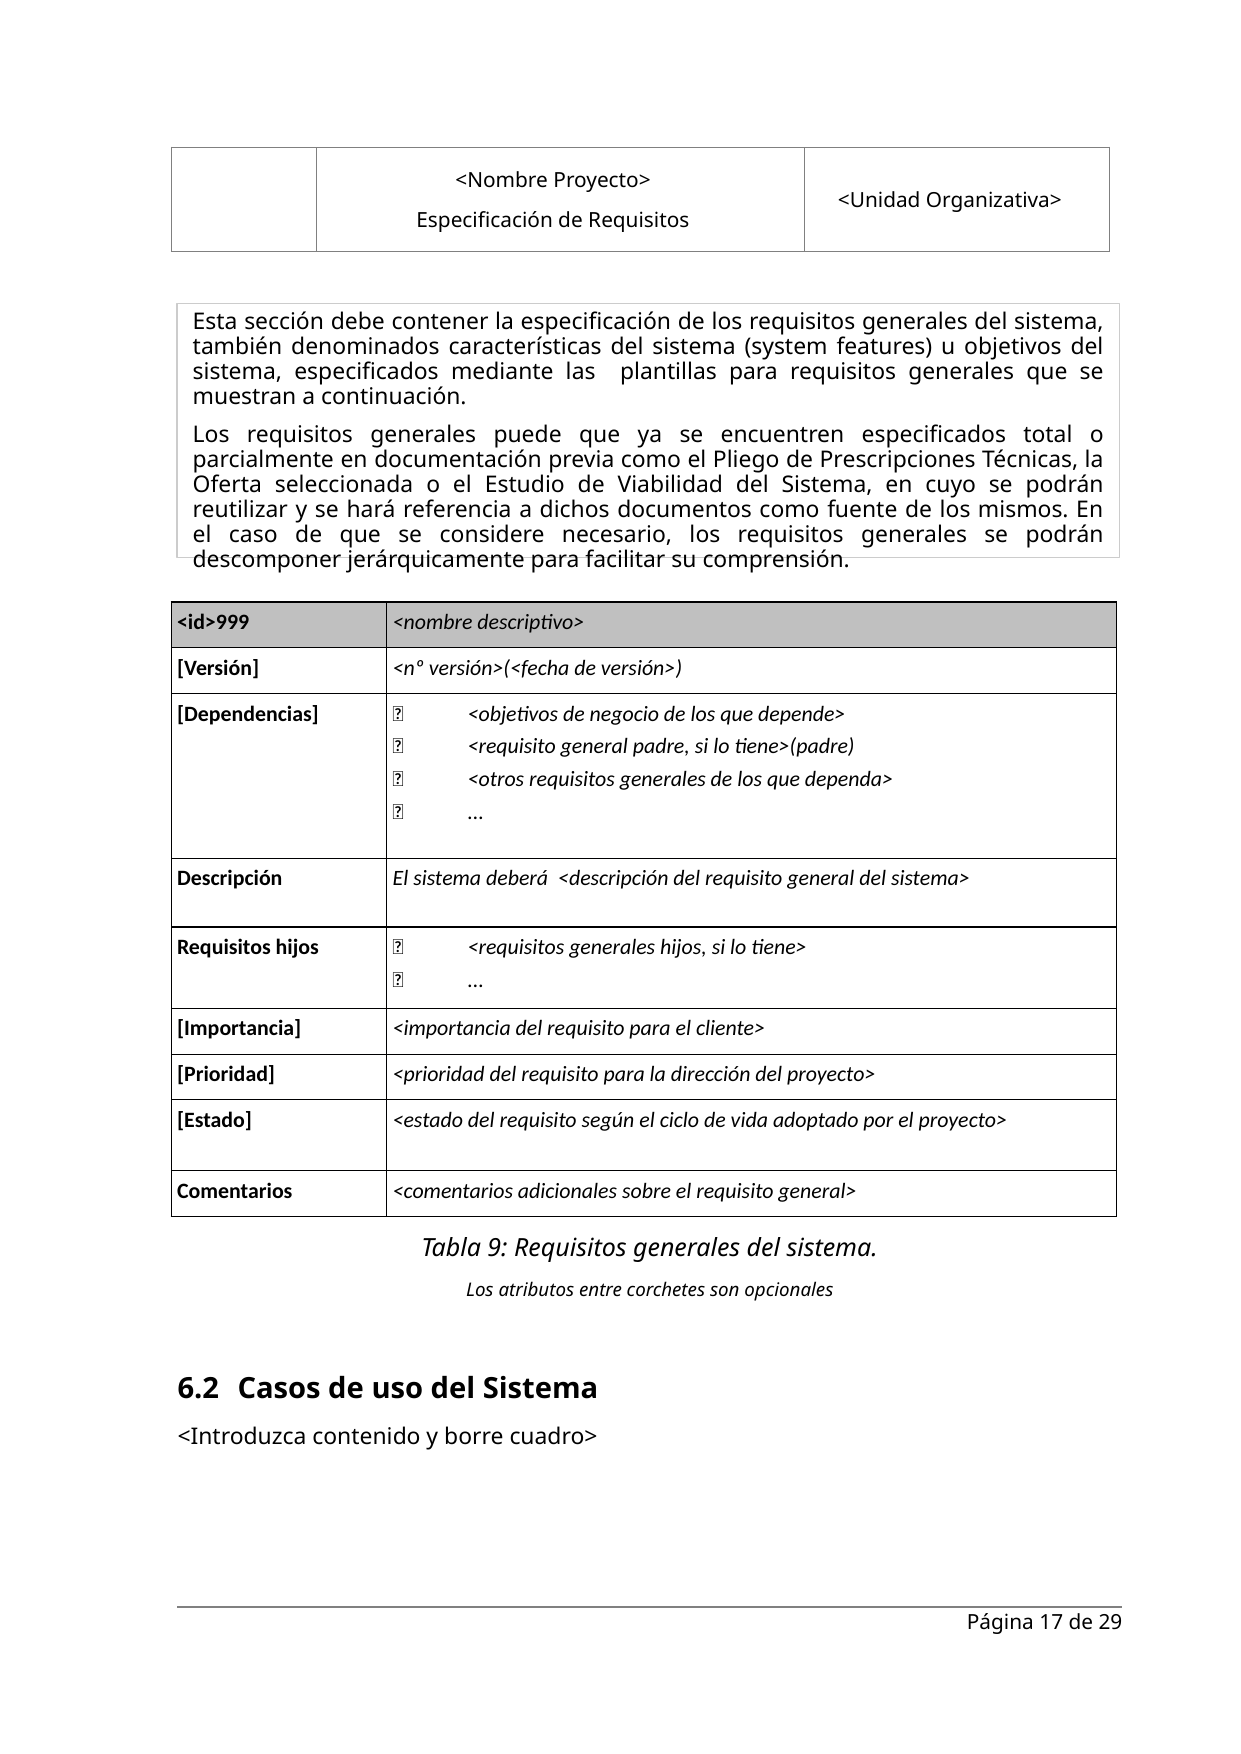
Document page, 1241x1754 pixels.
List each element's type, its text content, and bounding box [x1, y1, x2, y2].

table_cell [Versión] [172, 648, 386, 693]
subtitle Casos de uso del Sistema [177, 1367, 1122, 1407]
table_cell <comentarios adicionales sobre el requisito general> [387, 1171, 1116, 1216]
table_cell <estado del requisito según el ciclo de vida adoptado por el proyecto> [387, 1100, 1116, 1170]
table_cell Requisitos hijos [172, 928, 386, 1008]
table_cell [Importancia] [172, 1009, 386, 1053]
table_cell Comentarios [172, 1171, 386, 1216]
text <Introduzca contenido y borre cuadro> [177, 1420, 1122, 1451]
text Tabla 9: Requisitos generales del sistema. [177, 1229, 1122, 1263]
table_cell <importancia del requisito para el cliente> [387, 1009, 1116, 1053]
table_cell [Prioridad] [172, 1055, 386, 1099]
table_header <nombre descriptivo> [387, 603, 1116, 647]
table_cell <objetivos de negocio de los que depende> <requisito general padre, si lo tiene>(padre) <otros requisitos generales de los que dependa> ... [387, 694, 1116, 858]
table_cell [Estado] [172, 1100, 386, 1170]
table_header <id>999 [172, 603, 386, 647]
table_cell [Dependencias] [172, 694, 386, 858]
table_cell <requisitos generales hijos, si lo tiene> ... [387, 928, 1116, 1008]
table_cell Descripción [172, 859, 386, 926]
table_cell El sistema deberá <descripción del requisito general del sistema> [387, 859, 1116, 926]
table_cell <prioridad del requisito para la dirección del proyecto> [387, 1055, 1116, 1099]
text Los atributos entre corchetes son opcionales [177, 1276, 1122, 1302]
table_cell <nº versión>(<fecha de versión>) [387, 648, 1116, 693]
